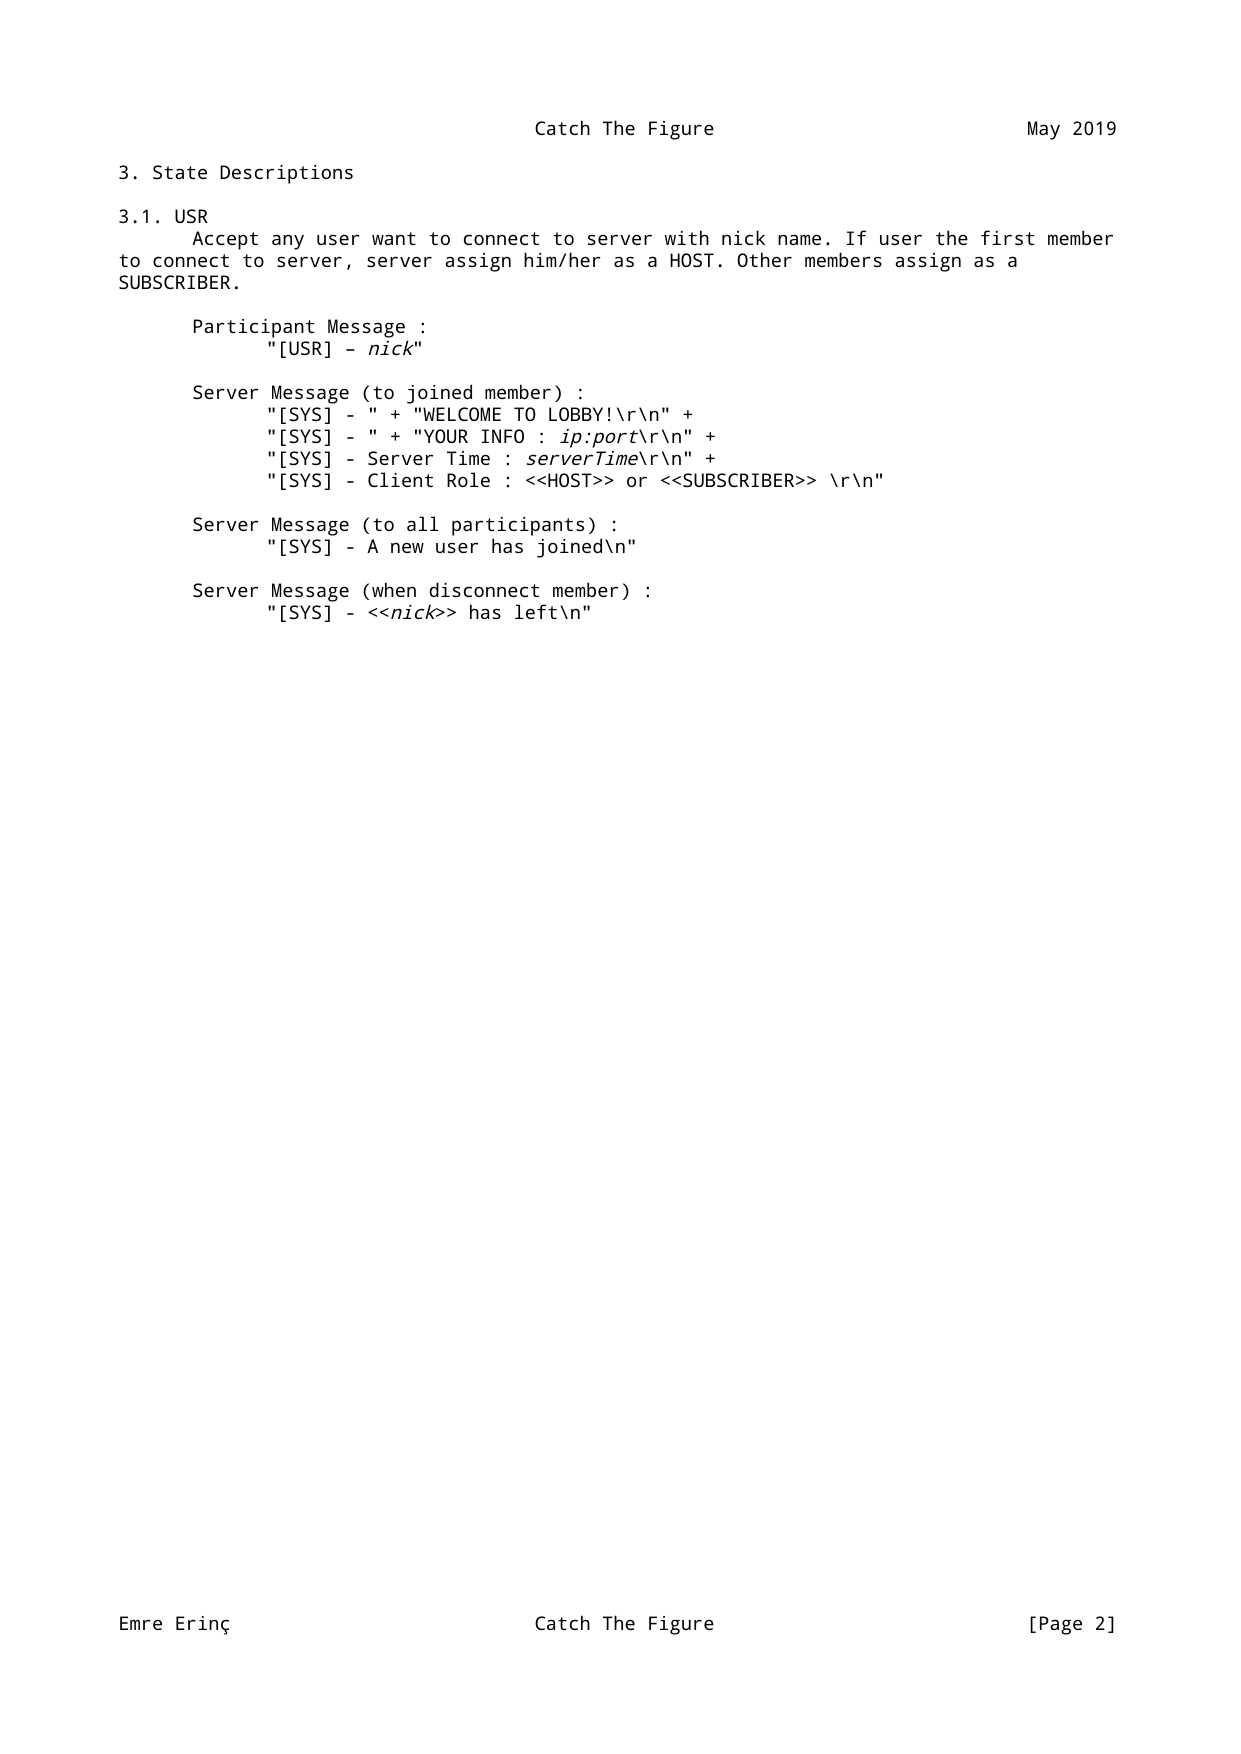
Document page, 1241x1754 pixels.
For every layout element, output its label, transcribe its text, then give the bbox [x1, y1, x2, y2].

text "[SYS] - A new user has joined\n" [118, 536, 1122, 558]
text Accept any user want to connect to server with nick name. If user the first member to connect to server, server assign him/her as a HOST. Other members assign as a SUBSCRIBER. [118, 228, 1122, 294]
text 3.1. USR [118, 206, 1122, 228]
text "[SYS] - " + "YOUR INFO : ip:port\r\n" + [118, 426, 1122, 448]
text Emre Erinç Catch The Figure [Page 2] [118, 1613, 1122, 1635]
text Participant Message : [118, 316, 1122, 338]
text "[SYS] - Server Time : serverTime\r\n" + [118, 448, 1122, 470]
text "[SYS] - " + "WELCOME TO LOBBY!\r\n" + [118, 404, 1122, 426]
text "[USR] – nick" [118, 338, 1122, 360]
text Server Message (when disconnect member) : [118, 580, 1122, 602]
text "[SYS] - Client Role : <<HOST>> or <<SUBSCRIBER>> \r\n" [118, 470, 1122, 492]
text Catch The Figure May 2019 [118, 118, 1122, 140]
text 3. State Descriptions [118, 162, 1122, 184]
text "[SYS] - <<nick>> has left\n" [118, 602, 1122, 624]
text Server Message (to all participants) : [118, 514, 1122, 536]
text Server Message (to joined member) : [118, 382, 1122, 404]
